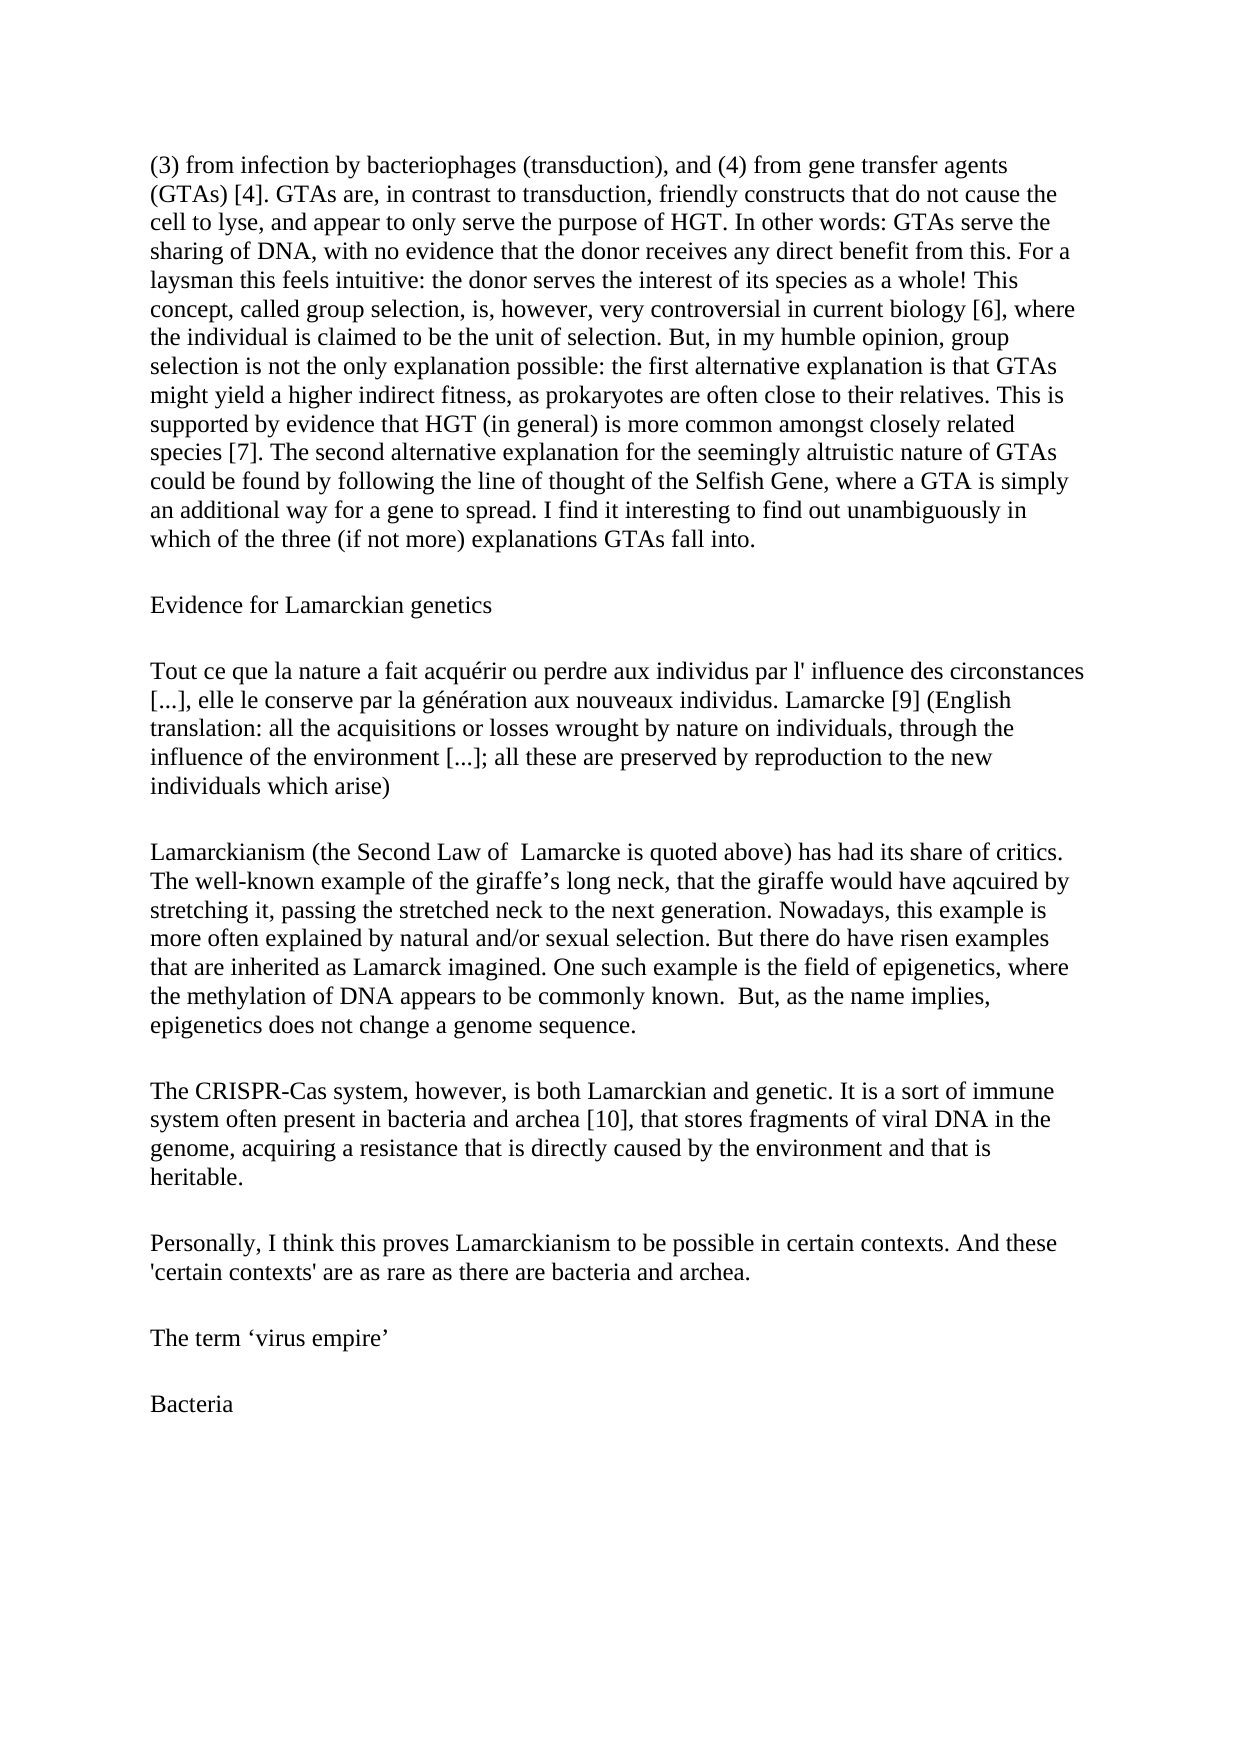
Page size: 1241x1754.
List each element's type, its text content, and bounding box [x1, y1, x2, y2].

text The CRISPR-Cas system, however, is both Lamarckian and genetic. It is a sort of immune system often present in bacteria and archea [10], that stores fragments of viral DNA in the genome, acquiring a resistance that is directly caused by the environment and that is heritable. [150, 1076, 1090, 1191]
text The term ‘virus empire’ [150, 1323, 1090, 1352]
text Lamarckianism (the Second Law of Lamarcke is quoted above) has had its share of critics. The well-known example of the giraffe’s long neck, that the giraffe would have aqcuired by stretching it, passing the stretched neck to the next generation. Nowadays, this example is more often explained by natural and/or sexual selection. But there do have risen examples that are inherited as Lamarck imagined. One such example is the field of epigenetics, where the methylation of DNA appears to be commonly known. But, as the name implies, epigenetics does not change a genome sequence. [150, 837, 1090, 1038]
text Evidence for Lamarckian genetics [150, 590, 1090, 619]
text Tout ce que la nature a fait acquérir ou perdre aux individus par l' influence des circonstances [...], elle le conserve par la génération aux nouveaux individus. Lamarcke [9] (English translation: all the acquisitions or losses wrought by nature on individuals, through the influence of the environment [...]; all these are preserved by reproduction to the new individuals which arise) [150, 656, 1090, 800]
text (3) from infection by bacteriophages (transduction), and (4) from gene transfer agents (GTAs) [4]. GTAs are, in contrast to transduction, friendly constructs that do not cause the cell to lyse, and appear to only serve the purpose of HGT. In other words: GTAs serve the sharing of DNA, with no evidence that the donor receives any direct benefit from this. For a laysman this feels intuitive: the donor serves the interest of its species as a whole! This concept, called group selection, is, however, very controversial in current biology [6], where the individual is claimed to be the unit of selection. But, in my humble opinion, group selection is not the only explanation possible: the first alternative explanation is that GTAs might yield a higher indirect fitness, as prokaryotes are often close to their relatives. This is supported by evidence that HGT (in general) is more common amongst closely related species [7]. The second alternative explanation for the seemingly altruistic nature of GTAs could be found by following the line of thought of the Selfish Gene, where a GTA is simply an additional way for a gene to spread. I find it interesting to find out unambiguously in which of the three (if not more) explanations GTAs fall into. [150, 150, 1090, 552]
text Bacteria [150, 1389, 1090, 1418]
text Personally, I think this proves Lamarckianism to be possible in certain contexts. And these 'certain contexts' are as rare as there are bacteria and archea. [150, 1228, 1090, 1286]
